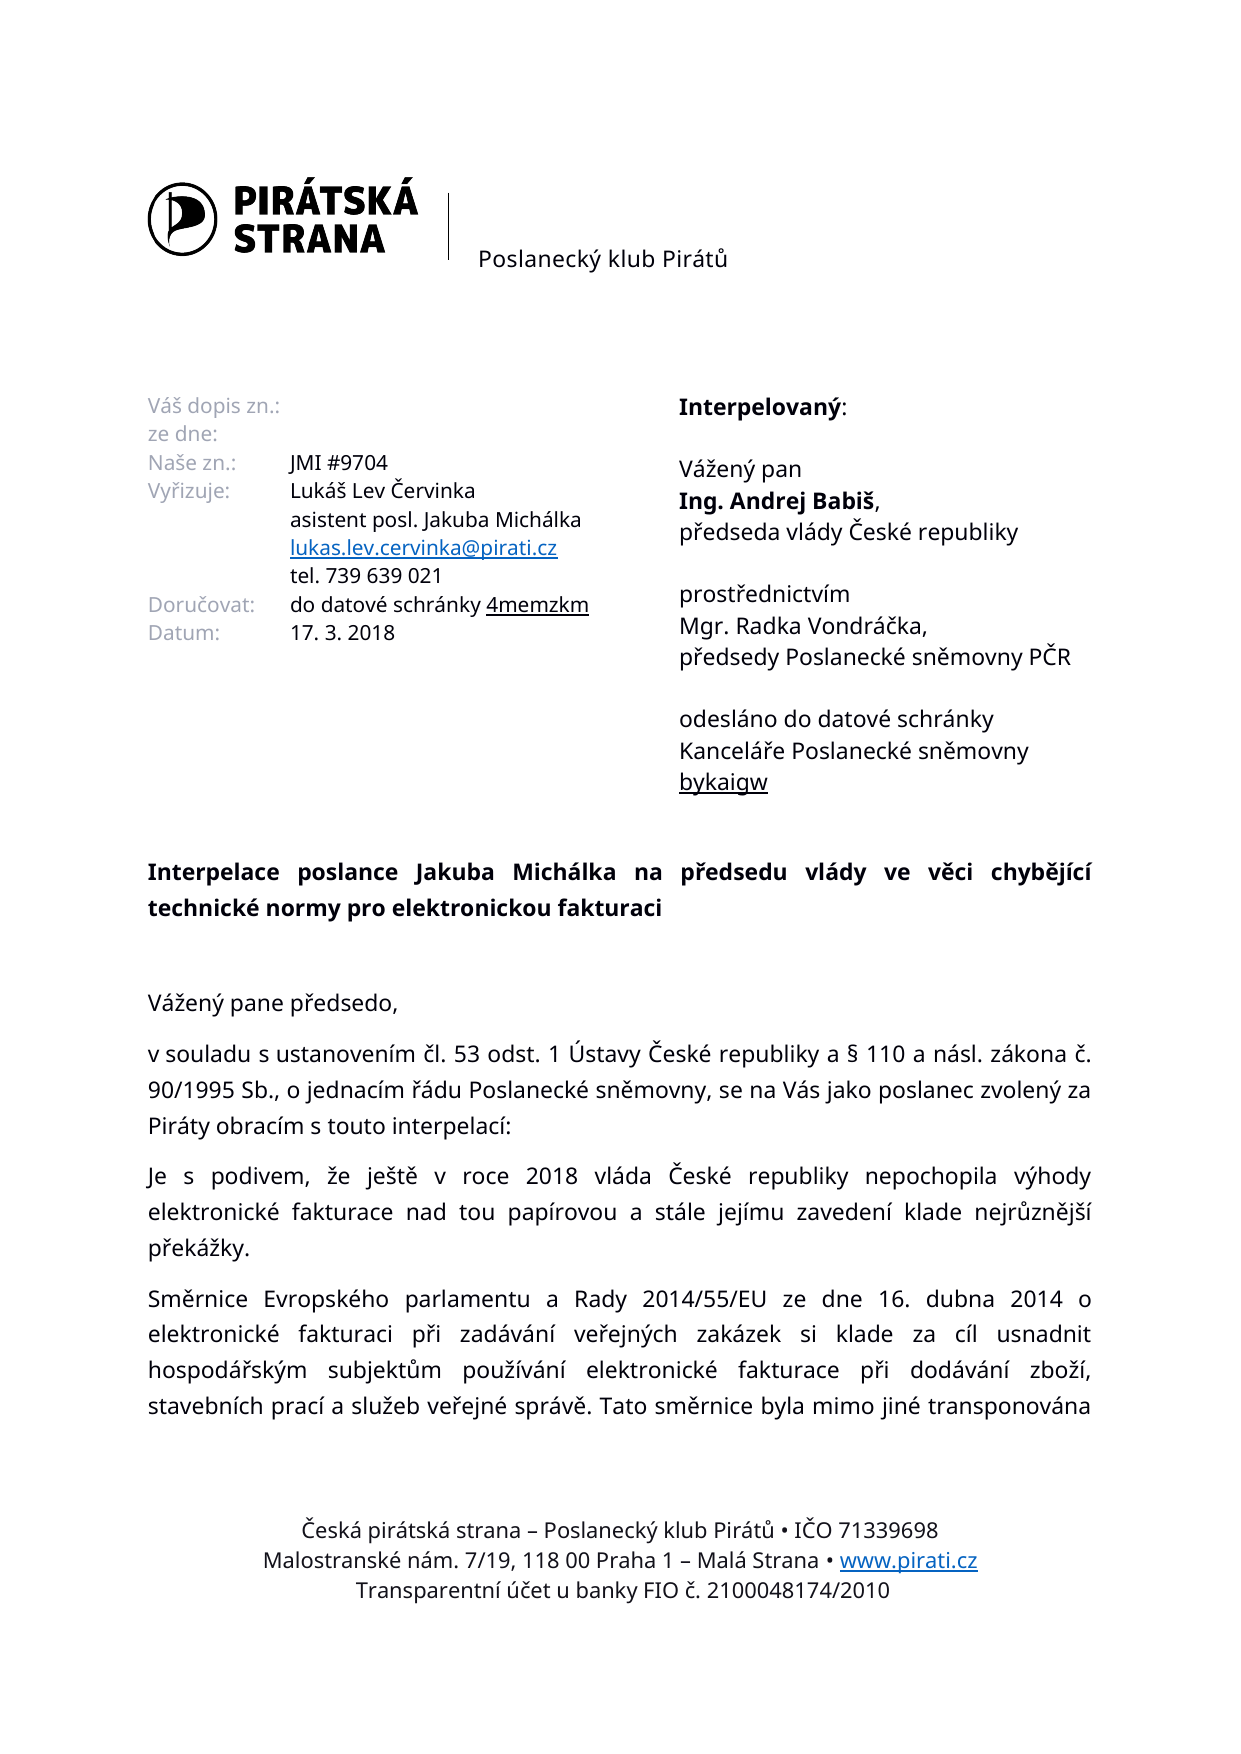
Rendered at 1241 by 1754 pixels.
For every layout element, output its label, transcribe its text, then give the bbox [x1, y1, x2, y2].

table_cell 17. 3. 2018 [290, 619, 679, 797]
table_cell [290, 419, 679, 448]
text Je s podivem, že ještě v roce 2018 vláda České republiky nepochopila výhody elektronické fakturace nad tou papírovou a stále jejímu zavedení klade nejrůznější překážky. [148, 1160, 1093, 1263]
table_cell Doručovat: [148, 590, 290, 618]
text Vážený pane předsedo, [148, 987, 1093, 1018]
text Směrnice Evropského parlamentu a Rady 2014/55/EU ze dne 16. dubna 2014 o elektronické fakturaci při zadávání veřejných zakázek si klade za cíl usnadnit hospodářským subjektům používání elektronické fakturace při dodávání zboží, stavebních prací a služeb veřejné správě. Tato směrnice byla mimo jiné transponována [148, 1282, 1093, 1422]
table_cell Datum: [148, 619, 290, 797]
table_header Váš dopis zn.: [148, 391, 290, 419]
picture [0, 0, 1235, 325]
table_cell Lukáš Lev Červinka asistent posl. Jakuba Michálka lukas.lev.cervinka@pirati.cz tel. 739 639 021 [290, 476, 679, 590]
table_header Interpelovaný: Vážený pan Ing. Andrej Babiš, předseda vlády České republiky prostřednictvím Mgr. Radka Vondráčka, předsedy Poslanecké sněmovny PČR odesláno do datové schránky Kanceláře Poslanecké sněmovny bykaigw [679, 391, 1093, 797]
text Interpelace poslance Jakuba Michálka na předsedu vlády ve věci chybějící technické normy pro elektronickou fakturaci [148, 856, 1093, 923]
table_cell ze dne: [148, 419, 290, 448]
text v souladu s ustanovením čl. 53 odst. 1 Ústavy České republiky a § 110 a násl. zákona č. 90/1995 Sb., o jednacím řádu Poslanecké sněmovny, se na Vás jako poslanec zvolený za Piráty obracím s touto interpelací: [148, 1038, 1093, 1141]
table_cell Naše zn.: [148, 448, 290, 476]
table_cell JMI #9704 [290, 448, 679, 476]
table_cell do datové schránky 4memzkm [290, 590, 679, 618]
table_cell Vyřizuje: [148, 476, 290, 590]
table_header [290, 391, 679, 419]
